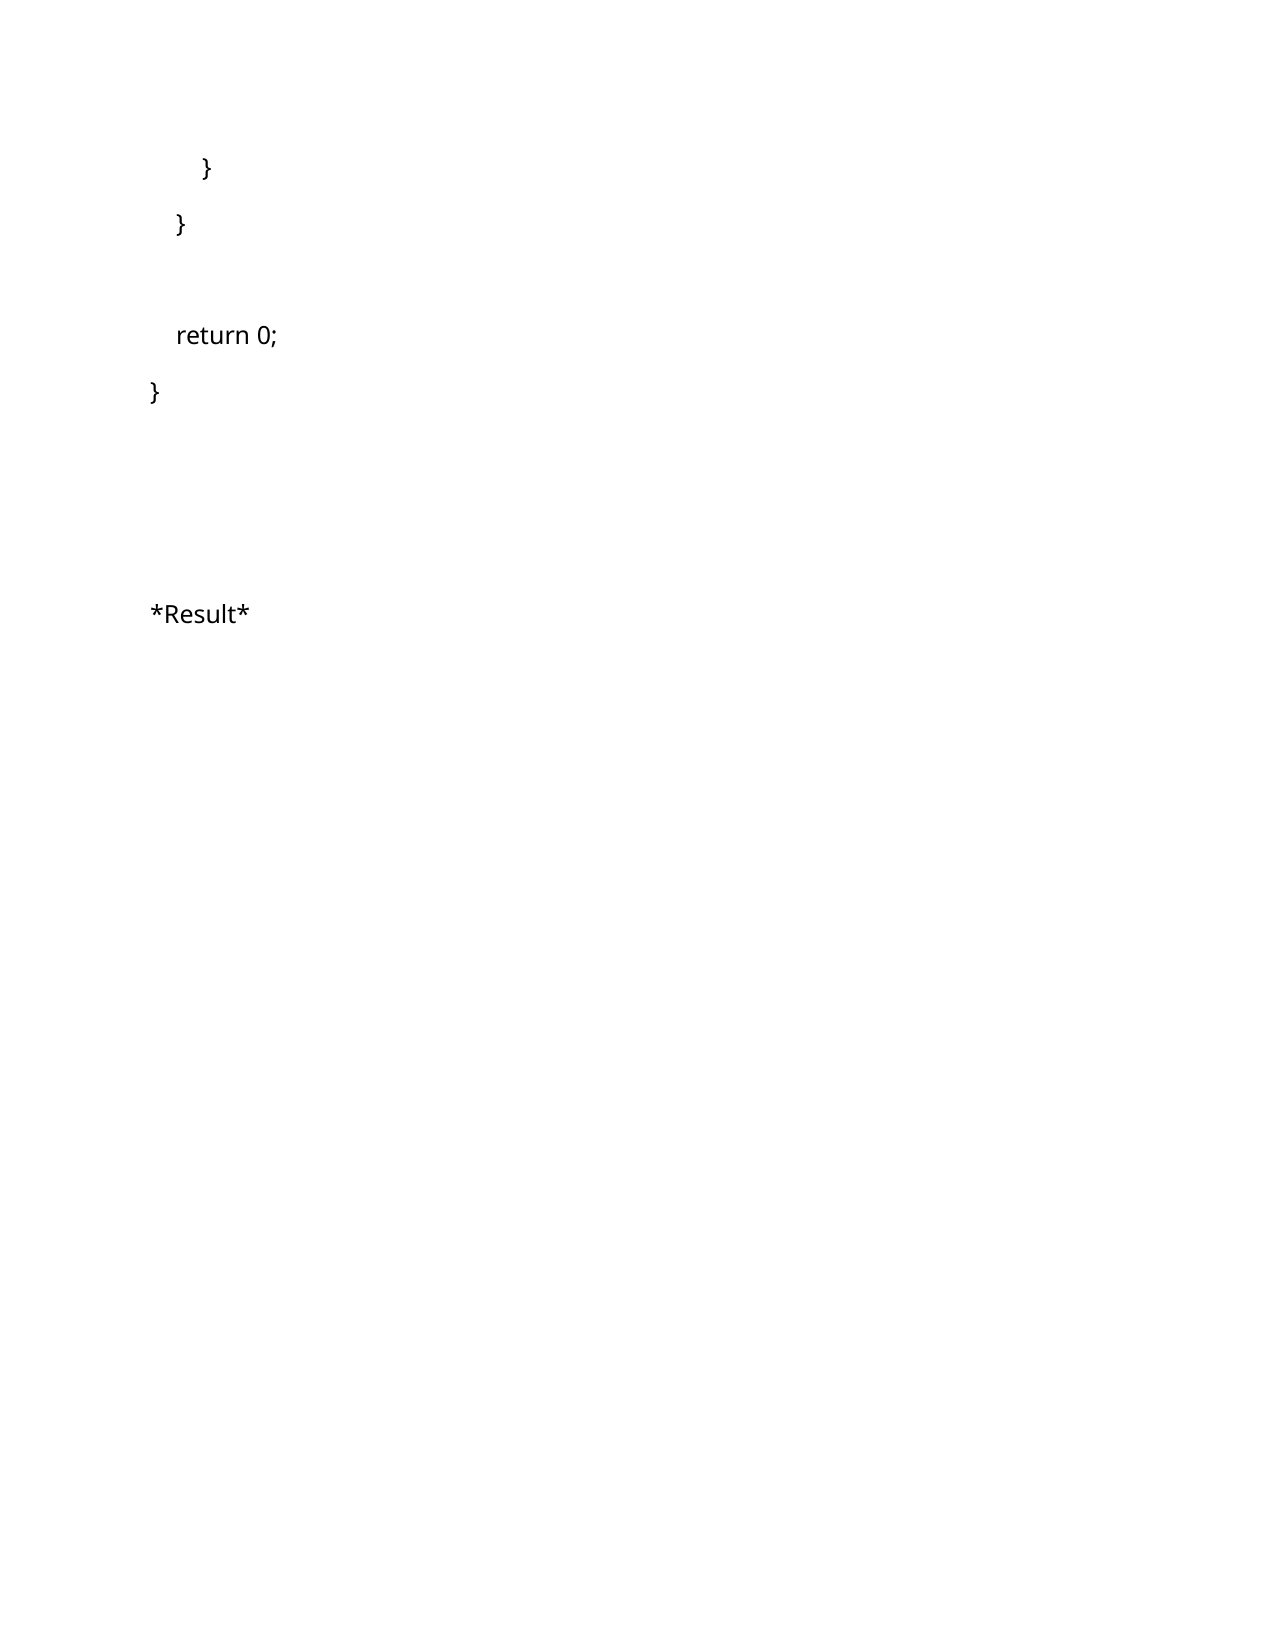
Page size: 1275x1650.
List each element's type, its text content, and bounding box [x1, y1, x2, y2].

text } [150, 373, 1125, 407]
text return 0; [150, 317, 1125, 352]
text } [150, 206, 1125, 240]
text } [150, 150, 1125, 184]
text *Result* [150, 597, 1125, 631]
